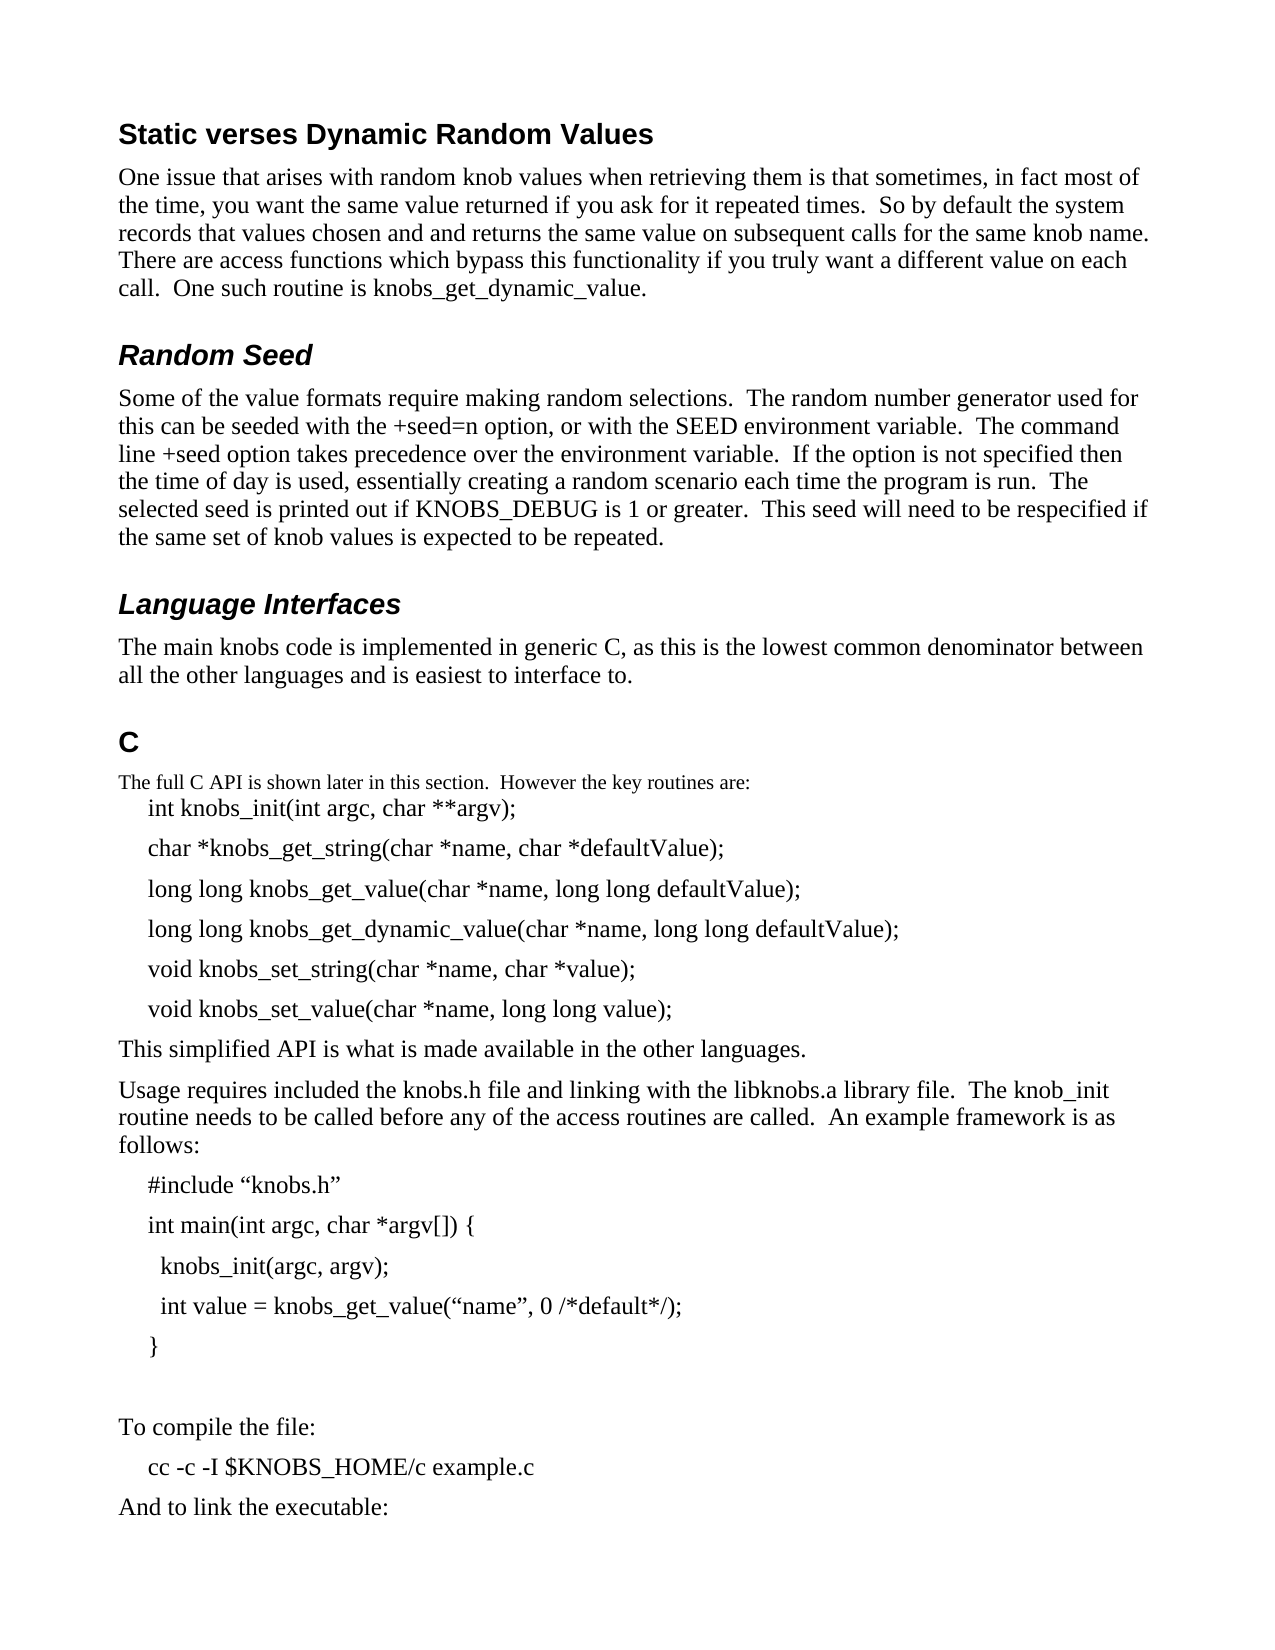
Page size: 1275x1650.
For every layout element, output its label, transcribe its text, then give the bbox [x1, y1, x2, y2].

text And to link the executable: [118, 1493, 1157, 1521]
subtitle C [118, 726, 1157, 759]
text #include “knobs.h” [148, 1171, 1157, 1199]
text int knobs_init(int argc, char **argv); [148, 794, 1157, 822]
text void knobs_set_string(char *name, char *value); [148, 955, 1157, 983]
text } [148, 1332, 1157, 1360]
text One issue that arises with random knob values when retrieving them is that sometimes, in fact most of the time, you want the same value returned if you ask for it repeated times. So by default the system records that values chosen and and returns the same value on subsequent calls for the same knob name. There are access functions which bypass this functionality if you truly want a different value on each call. One such routine is knobs_get_dynamic_value. [118, 163, 1157, 302]
text Usage requires included the knobs.h file and linking with the libknobs.a library file. The knob_init routine needs to be called before any of the access routines are called. An example framework is as follows: [118, 1076, 1157, 1159]
text long long knobs_get_dynamic_value(char *name, long long defaultValue); [148, 915, 1157, 943]
text void knobs_set_value(char *name, long long value); [148, 995, 1157, 1023]
text int value = knobs_get_value(“name”, 0 /*default*/); [148, 1292, 1157, 1320]
subtitle Random Seed [118, 339, 1157, 372]
text cc -c -I $KNOBS_HOME/c example.c [148, 1453, 1157, 1481]
subtitle Static verses Dynamic Random Values [118, 118, 1157, 151]
text The full C API is shown later in this section. However the key routines are: [118, 771, 1157, 794]
text int main(int argc, char *argv[]) { [148, 1212, 1157, 1239]
text long long knobs_get_value(char *name, long long defaultValue); [148, 875, 1157, 902]
text This simplified API is what is made available in the other languages. [118, 1036, 1157, 1063]
text To compile the file: [118, 1413, 1157, 1440]
text The main knobs code is implemented in generic C, as this is the lowest common denominator between all the other languages and is easiest to interface to. [118, 633, 1157, 689]
text Some of the value formats require making random selections. The random number generator used for this can be seeded with the +seed=n option, or with the SEED environment variable. The command line +seed option takes precedence over the environment variable. If the option is not specified then the time of day is used, essentially creating a random scenario each time the program is run. The selected seed is printed out if KNOBS_DEBUG is 1 or greater. This seed will need to be respecified if the same set of knob values is expected to be repeated. [118, 384, 1157, 551]
text char *knobs_get_string(char *name, char *defaultValue); [148, 834, 1157, 862]
text knobs_init(argc, argv); [148, 1252, 1157, 1279]
subtitle Language Interfaces [118, 588, 1157, 621]
